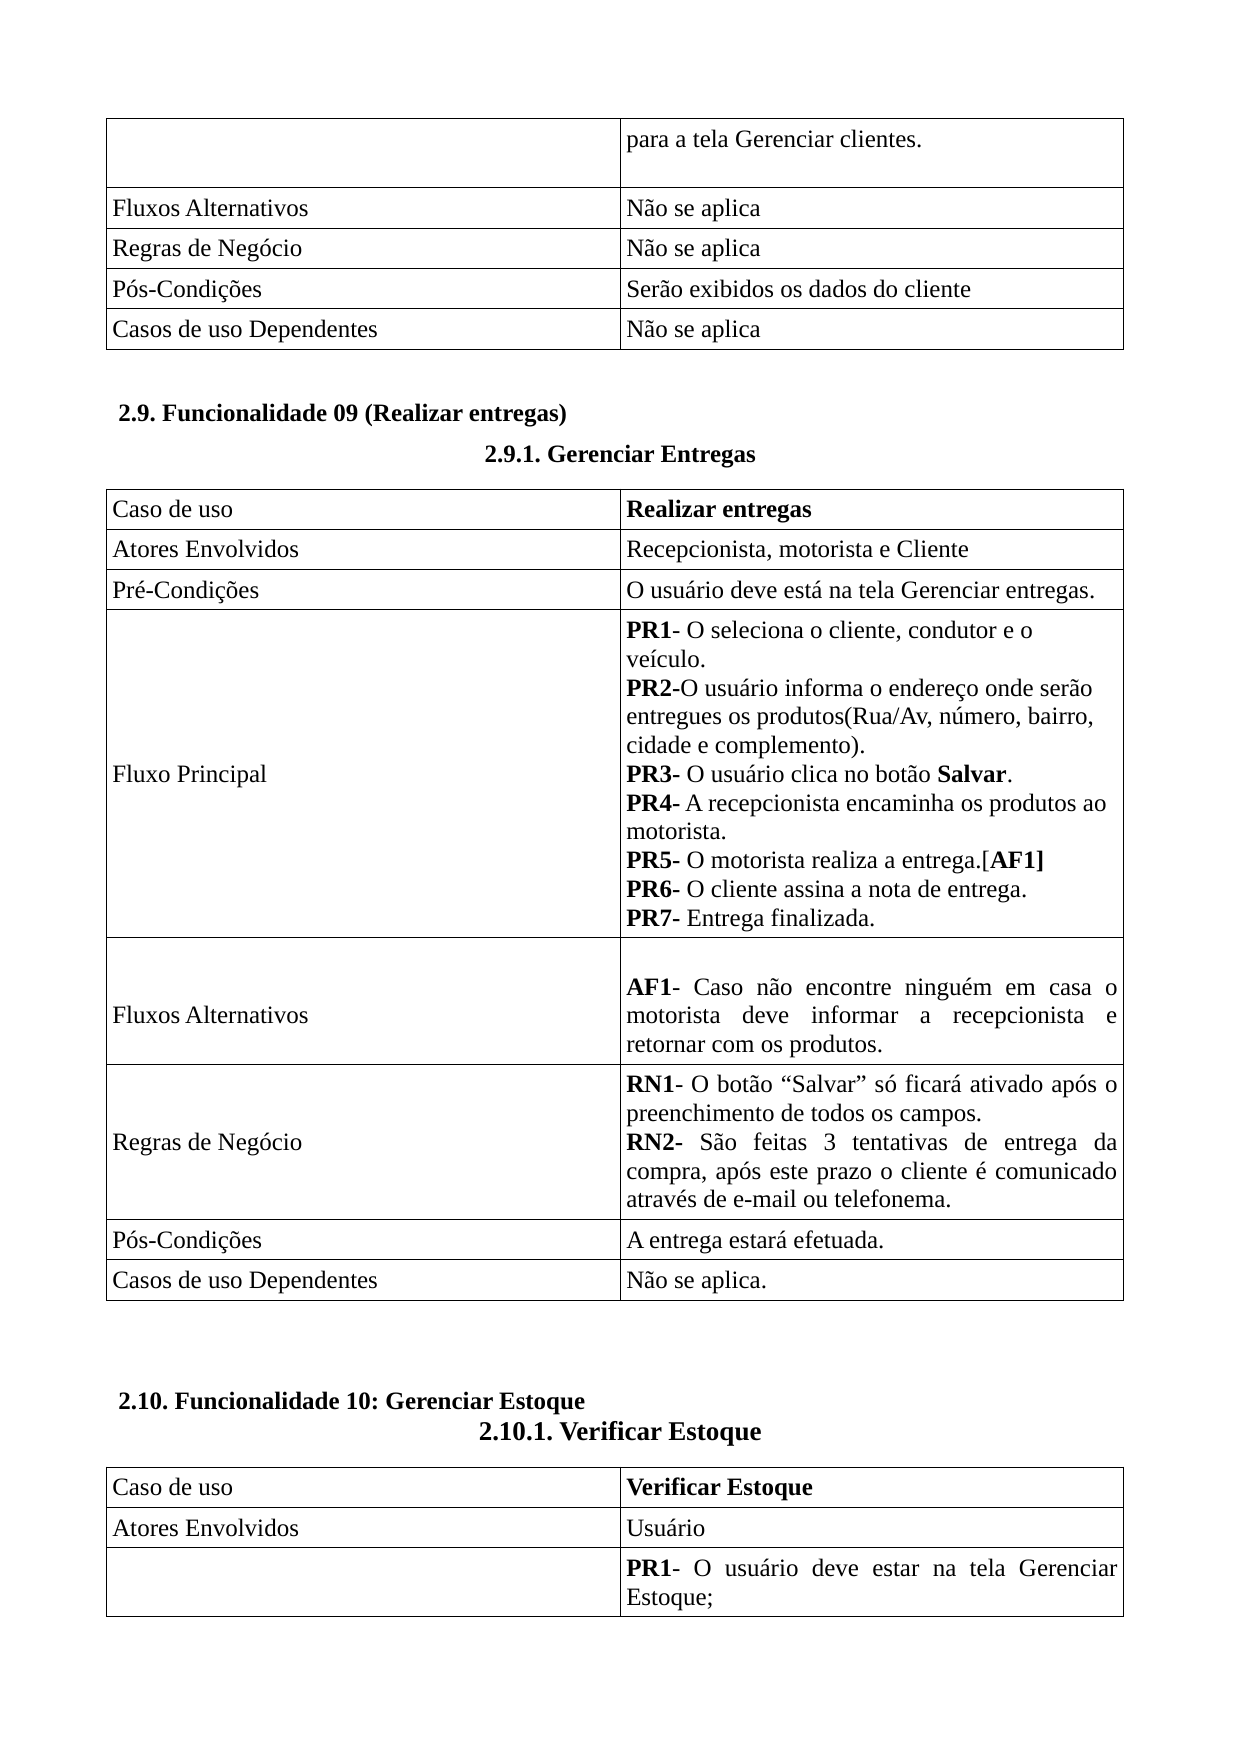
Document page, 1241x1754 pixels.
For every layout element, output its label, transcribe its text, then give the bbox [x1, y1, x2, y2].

table_cell Usuário [621, 1508, 1123, 1547]
subtitle 2.9. Funcionalidade 09 (Realizar entregas) [118, 398, 1122, 427]
table_cell Atores Envolvidos [107, 1508, 620, 1547]
table_cell Pré-Condições [107, 570, 620, 609]
table_header Caso de uso [107, 490, 620, 529]
table_cell Não se aplica [621, 188, 1123, 227]
table_cell PR1- O seleciona o cliente, condutor e o veículo. PR2-O usuário informa o endereço onde serão entregues os produtos(Rua/Av, número, bairro, cidade e complemento). PR3- O usuário clica no botão Salvar. PR4- A recepcionista encaminha os produtos ao motorista. PR5- O motorista realiza a entrega.[AF1] PR6- O cliente assina a nota de entrega. PR7- Entrega finalizada. [621, 610, 1123, 937]
table_cell RN1- O botão “Salvar” só ficará ativado após o preenchimento de todos os campos. RN2- São feitas 3 tentativas de entrega da compra, após este prazo o cliente é comunicado através de e-mail ou telefonema. [621, 1065, 1123, 1219]
table_cell Fluxos Alternativos [107, 188, 620, 227]
table_cell Regras de Negócio [107, 1065, 620, 1219]
table_cell [107, 119, 620, 187]
table_cell [107, 1548, 620, 1616]
table_cell Não se aplica [621, 229, 1123, 268]
table_cell Pós-Condições [107, 269, 620, 308]
table_cell para a tela Gerenciar clientes. [621, 119, 1123, 187]
table_cell Casos de uso Dependentes [107, 309, 620, 348]
table_cell O usuário deve está na tela Gerenciar entregas. [621, 570, 1123, 609]
table_cell AF1- Caso não encontre ninguém em casa o motorista deve informar a recepcionista e retornar com os produtos. [621, 938, 1123, 1064]
table_cell Pós-Condições [107, 1220, 620, 1259]
table_cell Fluxos Alternativos [107, 938, 620, 1064]
table_cell PR1- O usuário deve estar na tela Gerenciar Estoque; [621, 1548, 1123, 1616]
table_cell A entrega estará efetuada. [621, 1220, 1123, 1259]
table_cell Atores Envolvidos [107, 530, 620, 569]
table_cell Não se aplica [621, 309, 1123, 348]
table_cell Não se aplica. [621, 1260, 1123, 1300]
table_cell Fluxo Principal [107, 610, 620, 937]
table_cell Recepcionista, motorista e Cliente [621, 530, 1123, 569]
table_header Verificar Estoque [621, 1468, 1123, 1507]
table_header Realizar entregas [621, 490, 1123, 529]
text 2.10. Funcionalidade 10: Gerenciar Estoque [118, 1386, 1122, 1415]
table_cell Regras de Negócio [107, 229, 620, 268]
subtitle 2.9.1. Gerenciar Entregas [118, 439, 1122, 468]
table_header Caso de uso [107, 1468, 620, 1507]
table_cell Casos de uso Dependentes [107, 1260, 620, 1300]
table_cell Serão exibidos os dados do cliente [621, 269, 1123, 308]
subtitle 2.10.1. Verificar Estoque [118, 1415, 1122, 1446]
